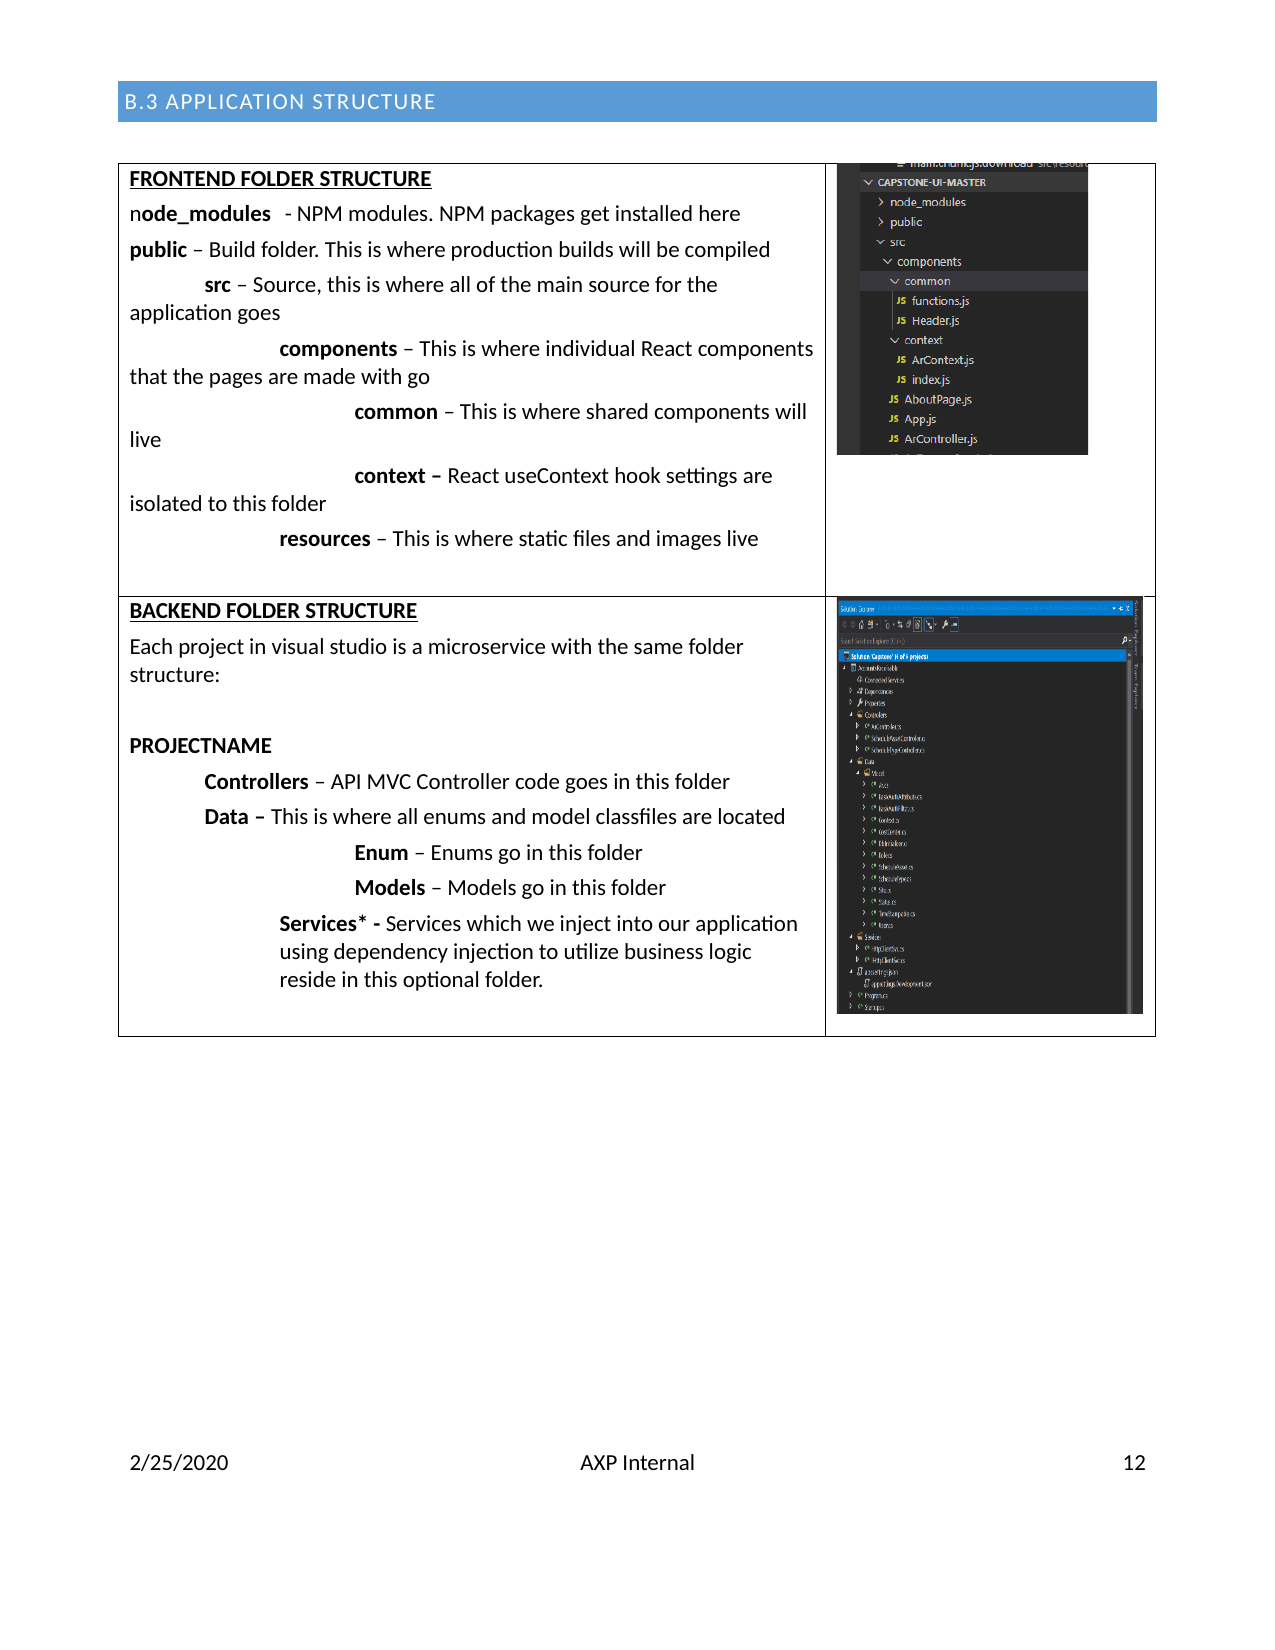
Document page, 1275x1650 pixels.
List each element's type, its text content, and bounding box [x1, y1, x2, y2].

table_header FRONTEND FOLDER STRUCTURE node_modules - NPM modules. NPM packages get installed here public – Build folder. This is where production builds will be compiled src – Source, this is where all of the main source for the application goes components – This is where individual React components that the pages are made with go common – This is where shared components will live context – React useContext hook settings are isolated to this folder resources – This is where static files and images live [119, 164, 825, 596]
table_header [826, 164, 1155, 596]
table_cell BACKEND FOLDER STRUCTURE Each project in visual studio is a microservice with the same folder structure: PROJECTNAME Controllers – API MVC Controller code goes in this folder Data – This is where all enums and model classfiles are located Enum – Enums go in this folder Models – Models go in this folder Services* - Services which we inject into our application using dependency injection to utilize business logic reside in this optional folder. [119, 597, 825, 1036]
subtitle B.3 APPLICATION STRUCTURE [124, 88, 1151, 116]
table_cell [826, 597, 1155, 1036]
